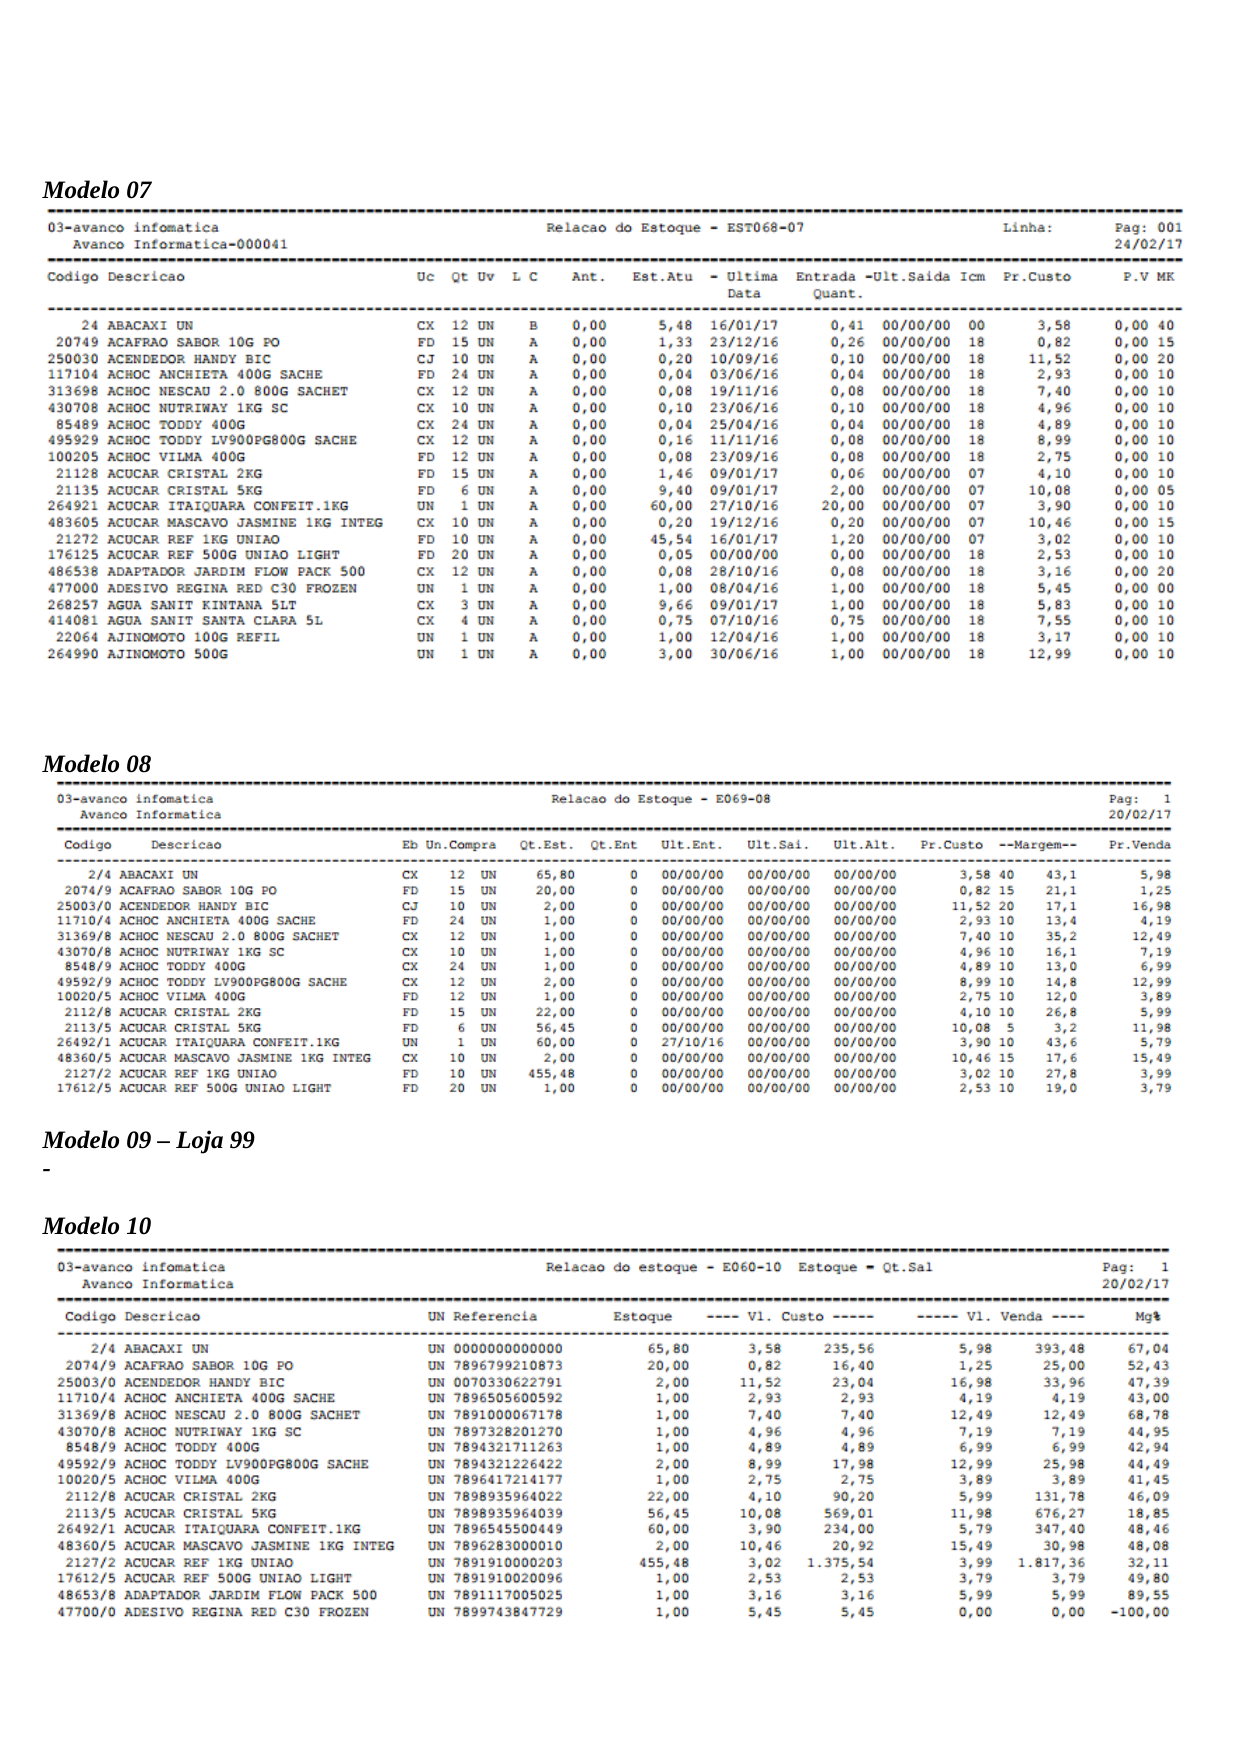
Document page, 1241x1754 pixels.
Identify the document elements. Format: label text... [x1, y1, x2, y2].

text Modelo 10 [42, 1211, 1189, 1240]
text Modelo 07 [42, 176, 1189, 204]
text Modelo 09 – Loja 99 [42, 1125, 1189, 1153]
text - [42, 1153, 1189, 1182]
picture [42, 204, 1189, 664]
picture [52, 1239, 1179, 1622]
text Modelo 08 [42, 749, 1189, 778]
picture [52, 778, 1179, 1096]
